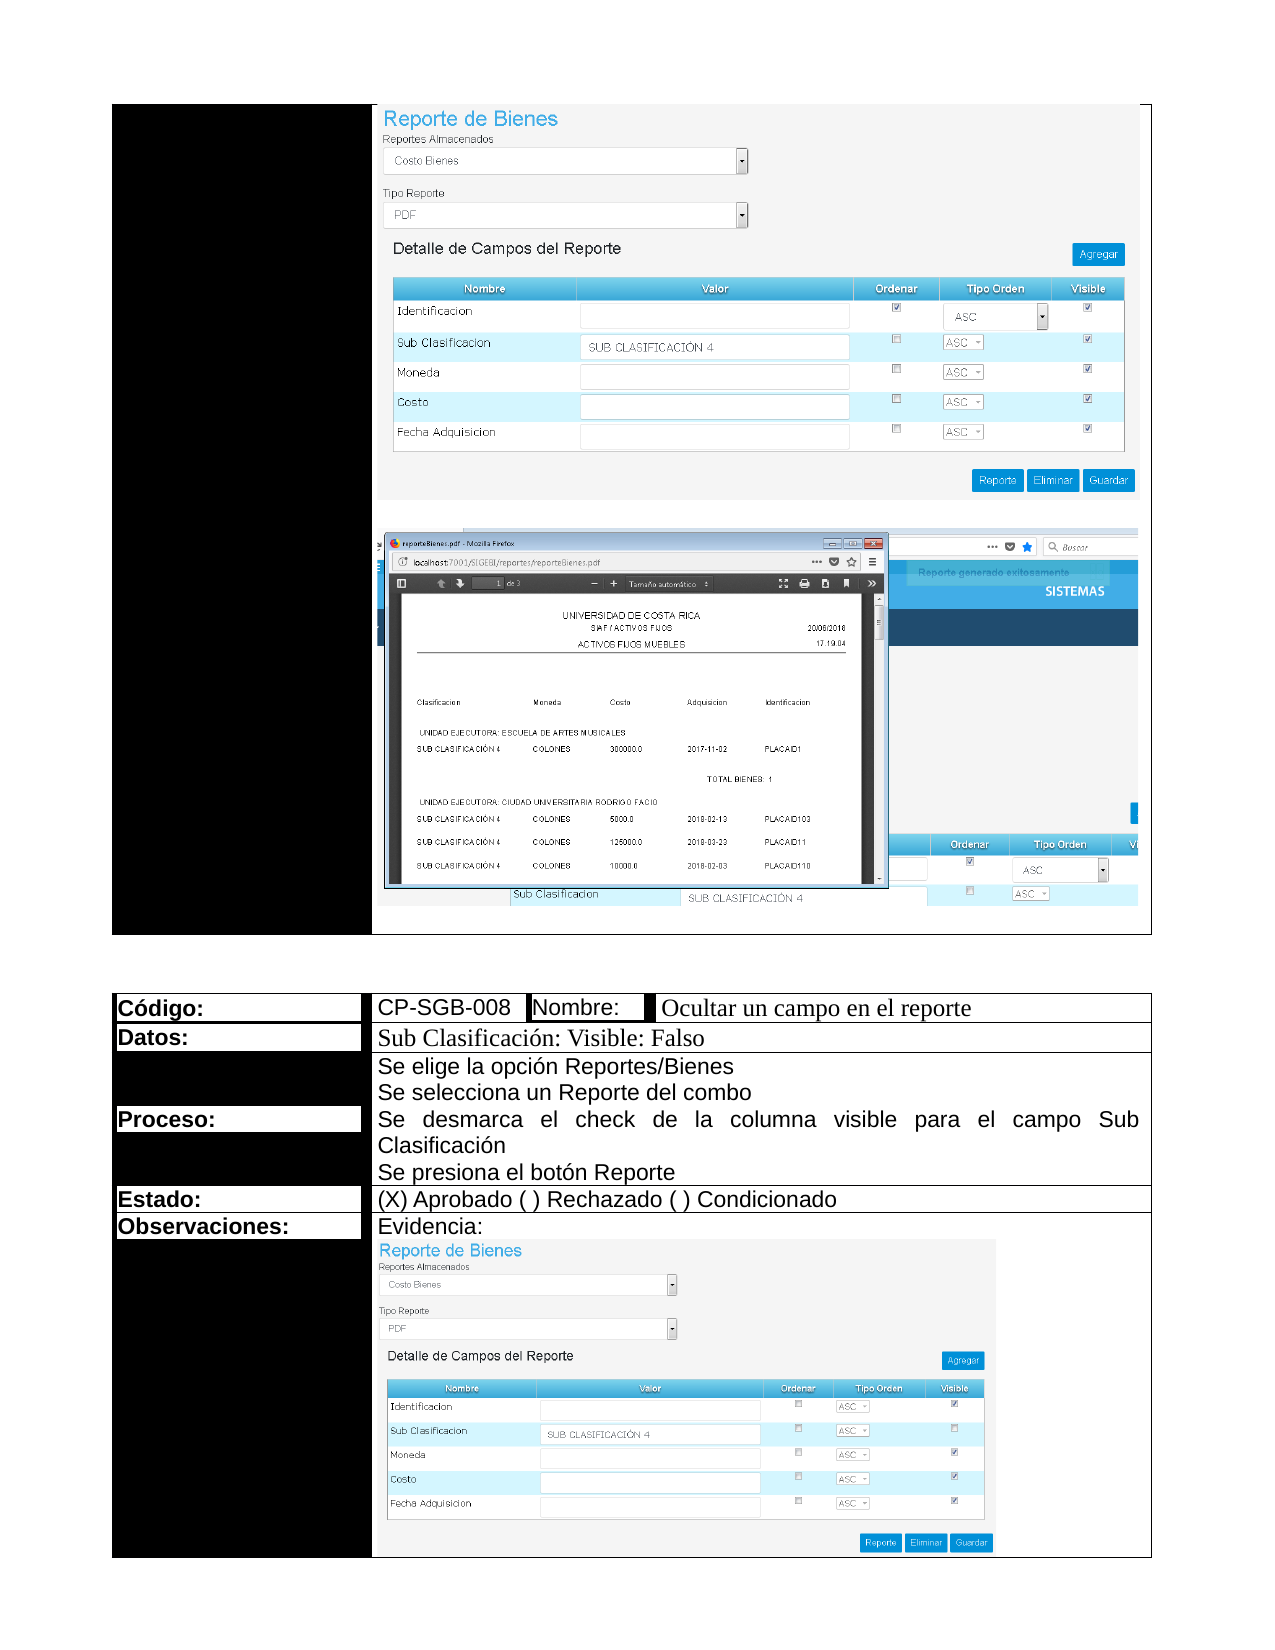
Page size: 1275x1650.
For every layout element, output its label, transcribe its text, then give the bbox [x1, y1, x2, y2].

table_cell (X) Aprobado ( ) Rechazado ( ) Condicionado [372, 1186, 1151, 1212]
table_cell Estado: [361, 1186, 371, 1212]
table_cell Sub Clasificación: Visible: Falso [372, 1023, 1151, 1052]
table_cell [372, 105, 1151, 934]
table_header Ocultar un campo en el reporte [656, 994, 1151, 1022]
table_cell Observaciones: [113, 105, 371, 934]
table_header CP-SGB-008 [372, 994, 526, 1022]
table_cell Proceso: [113, 1053, 371, 1185]
table_header Nombre: [527, 994, 655, 1022]
table_cell Evidencia: [372, 1213, 1151, 1557]
table_header Código: [113, 994, 371, 1022]
table_cell Datos: [113, 1023, 371, 1052]
table_cell Observaciones: [113, 1213, 371, 1557]
table_cell Se elige la opción Reportes/Bienes Se selecciona un Reporte del combo Se desmarca el check de la columna visible para el campo Sub Clasificación Se presiona el botón Reporte [372, 1053, 1151, 1185]
